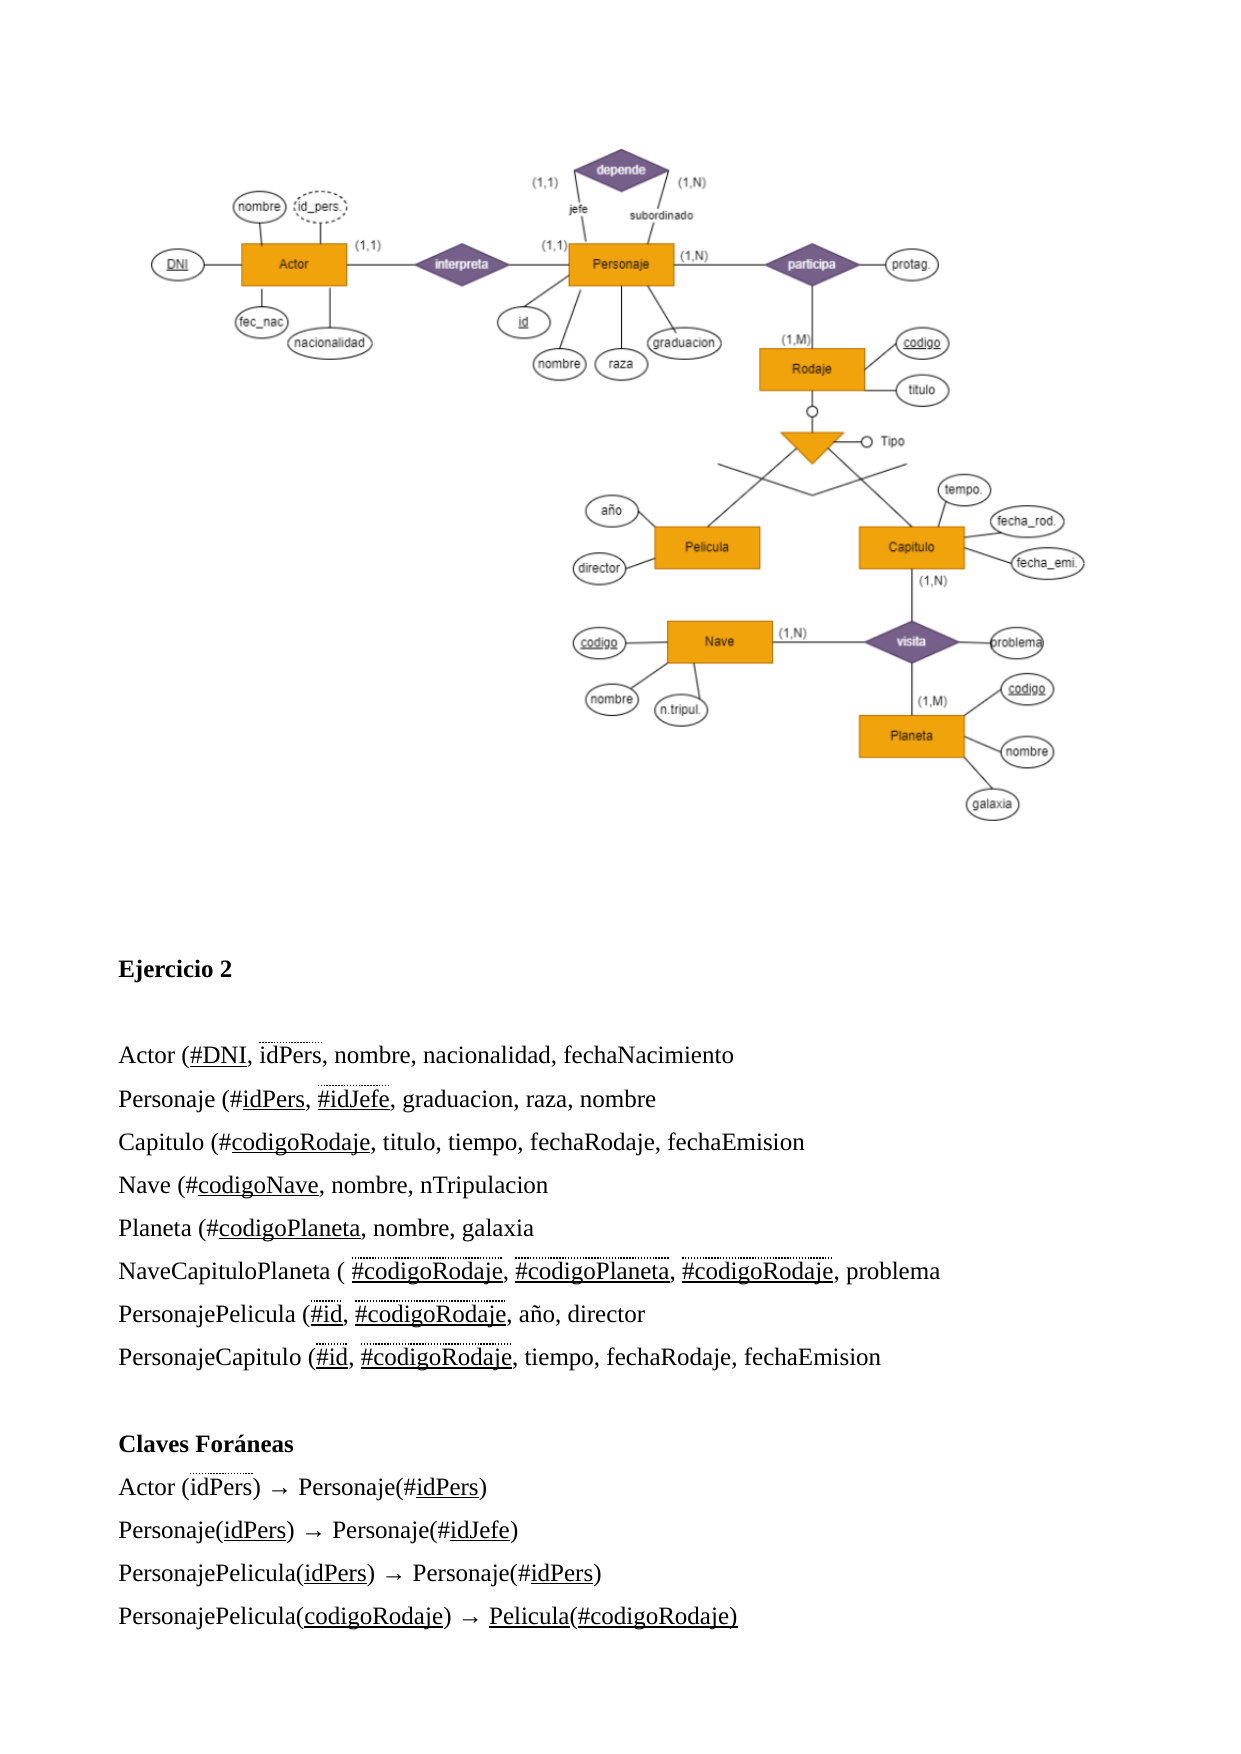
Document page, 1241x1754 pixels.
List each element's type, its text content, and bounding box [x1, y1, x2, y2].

text Personaje(idPers) → Personaje(#idJefe) [118, 1515, 1122, 1544]
text Planeta (#codigoPlaneta, nombre, galaxia [118, 1213, 1122, 1242]
text Nave (#codigoNave, nombre, nTripulacion [118, 1170, 1122, 1199]
text PersonajePelicula(idPers) → Personaje(#idPers) [118, 1558, 1122, 1587]
text NaveCapituloPlaneta ( #codigoRodaje, #codigoPlaneta, #codigoRodaje, problema [118, 1256, 1122, 1285]
text Personaje (#idPers, #idJefe, graduacion, raza, nombre [118, 1084, 1122, 1112]
text Ejercicio 2 [118, 954, 1122, 983]
text Actor (idPers) → Personaje(#idPers) [118, 1472, 1122, 1501]
text Actor (#DNI, idPers, nombre, nacionalidad, fechaNacimiento [118, 1041, 1122, 1069]
picture [118, 118, 1123, 854]
text PersonajePelicula(codigoRodaje) → Pelicula(#codigoRodaje) [118, 1601, 1122, 1630]
text Capitulo (#codigoRodaje, titulo, tiempo, fechaRodaje, fechaEmision [118, 1127, 1122, 1156]
text PersonajeCapitulo (#id, #codigoRodaje, tiempo, fechaRodaje, fechaEmision [118, 1342, 1122, 1371]
text Claves Foráneas [118, 1429, 1122, 1457]
text PersonajePelicula (#id, #codigoRodaje, año, director [118, 1299, 1122, 1328]
